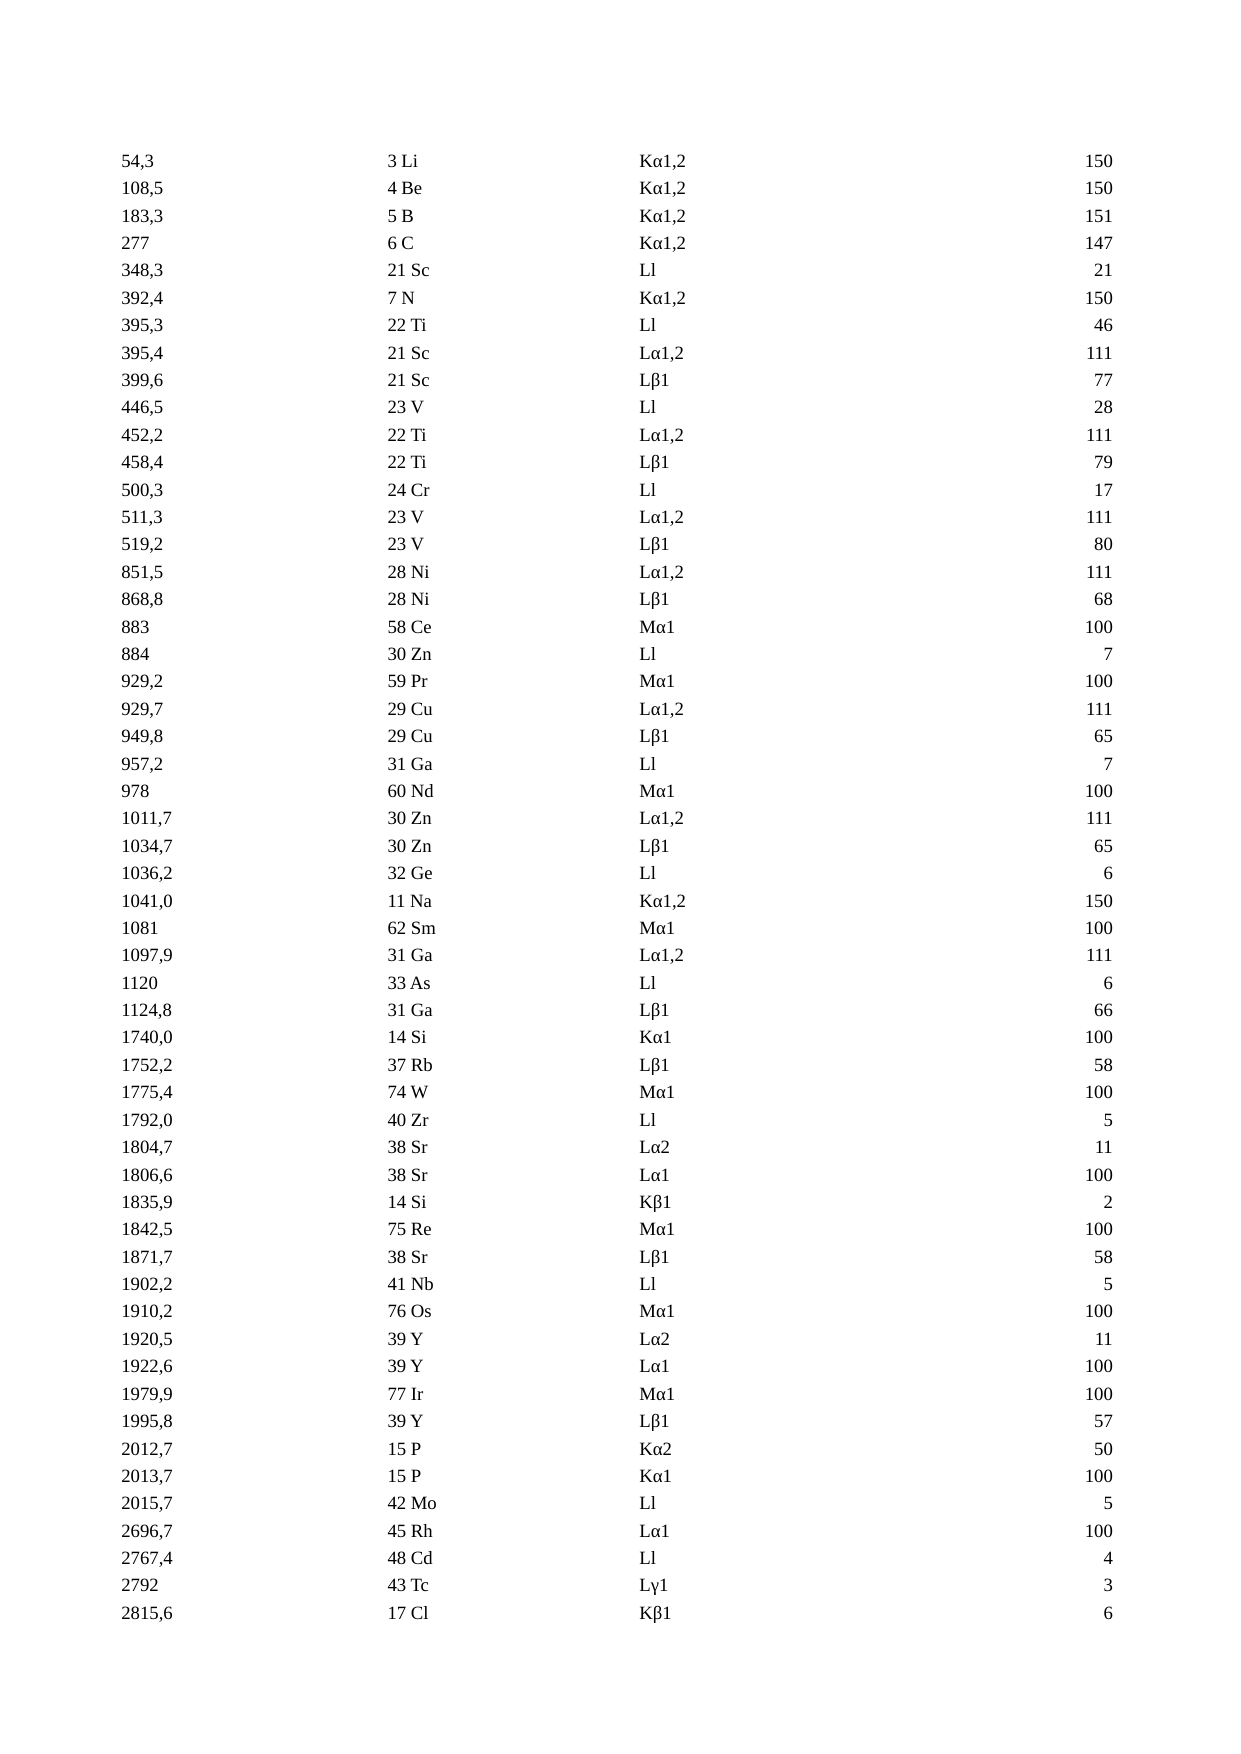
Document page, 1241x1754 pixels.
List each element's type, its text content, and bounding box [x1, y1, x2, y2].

table_cell 14 Si [384, 1188, 636, 1215]
table_cell 111 [857, 941, 1115, 969]
table_cell Kα1,2 [636, 174, 857, 202]
table_cell 868,8 [118, 585, 384, 613]
table_cell 1041,0 [118, 887, 384, 914]
table_cell Mα1 [636, 1078, 857, 1106]
table_cell 1011,7 [118, 804, 384, 832]
table_cell Ll [636, 394, 857, 421]
table_cell 2792 [118, 1571, 384, 1599]
table_cell Kα1,2 [636, 202, 857, 229]
table_cell 30 Zn [384, 640, 636, 667]
table_cell Lα2 [636, 1133, 857, 1161]
table_cell Ll [636, 476, 857, 503]
table_cell 108,5 [118, 174, 384, 202]
table_cell 1806,6 [118, 1161, 384, 1188]
table_cell Lα1 [636, 1517, 857, 1544]
table_cell 1081 [118, 914, 384, 941]
table_cell 1804,7 [118, 1133, 384, 1161]
table_header Kα1,2 [636, 147, 857, 174]
table_cell 5 B [384, 202, 636, 229]
table_cell 1124,8 [118, 996, 384, 1023]
table_cell Lα1,2 [636, 421, 857, 448]
table_cell 5 [857, 1489, 1115, 1517]
table_cell 1979,9 [118, 1380, 384, 1407]
table_cell 150 [857, 174, 1115, 202]
table_cell 100 [857, 914, 1115, 941]
table_cell Ll [636, 1489, 857, 1517]
table_cell 883 [118, 613, 384, 640]
table_cell 22 Ti [384, 448, 636, 476]
table_cell 48 Cd [384, 1544, 636, 1571]
table_cell Kβ1 [636, 1188, 857, 1215]
table_cell 22 Ti [384, 421, 636, 448]
table_cell 28 [857, 394, 1115, 421]
table_cell 21 Sc [384, 366, 636, 393]
table_cell Kβ1 [636, 1599, 857, 1626]
table_cell 11 [857, 1325, 1115, 1352]
table_cell Kα1,2 [636, 887, 857, 914]
table_cell 6 [857, 1599, 1115, 1626]
table_cell Lβ1 [636, 366, 857, 393]
table_cell 74 W [384, 1078, 636, 1106]
table_cell 183,3 [118, 202, 384, 229]
table_cell 39 Y [384, 1325, 636, 1352]
table_cell Mα1 [636, 668, 857, 695]
table_cell 58 [857, 1243, 1115, 1270]
table_cell 21 Sc [384, 256, 636, 284]
table_cell 76 Os [384, 1298, 636, 1325]
table_cell 45 Rh [384, 1517, 636, 1544]
table_cell 851,5 [118, 558, 384, 585]
table_cell 150 [857, 887, 1115, 914]
table_cell 2815,6 [118, 1599, 384, 1626]
table_cell 15 P [384, 1435, 636, 1462]
table_cell 500,3 [118, 476, 384, 503]
table_cell 6 C [384, 229, 636, 256]
table_cell 40 Zr [384, 1106, 636, 1133]
table_cell 100 [857, 1380, 1115, 1407]
table_cell 38 Sr [384, 1243, 636, 1270]
table_cell 15 P [384, 1462, 636, 1489]
table_cell 2 [857, 1188, 1115, 1215]
table_cell Lβ1 [636, 1051, 857, 1078]
table_cell 65 [857, 722, 1115, 749]
table_cell 58 [857, 1051, 1115, 1078]
table_cell 5 [857, 1270, 1115, 1297]
table_cell 17 Cl [384, 1599, 636, 1626]
table_cell 277 [118, 229, 384, 256]
table_cell 2696,7 [118, 1517, 384, 1544]
table_cell 929,7 [118, 695, 384, 722]
table_cell Lα2 [636, 1325, 857, 1352]
table_cell 1120 [118, 969, 384, 996]
table_cell 111 [857, 421, 1115, 448]
table_cell 1036,2 [118, 859, 384, 887]
table_cell 33 As [384, 969, 636, 996]
table_cell Ll [636, 969, 857, 996]
table_cell 6 [857, 859, 1115, 887]
table_cell Lα1,2 [636, 941, 857, 969]
table_cell Kα1 [636, 1024, 857, 1051]
table_header 3 Li [384, 147, 636, 174]
table_cell 1995,8 [118, 1407, 384, 1434]
table_cell 58 Ce [384, 613, 636, 640]
table_cell 6 [857, 969, 1115, 996]
table_cell 7 [857, 640, 1115, 667]
table_cell 100 [857, 668, 1115, 695]
table_cell 2015,7 [118, 1489, 384, 1517]
table_cell 957,2 [118, 750, 384, 777]
table_cell 21 Sc [384, 339, 636, 366]
table_cell 29 Cu [384, 722, 636, 749]
table_cell Ll [636, 311, 857, 339]
table_cell 28 Ni [384, 558, 636, 585]
table_cell 111 [857, 339, 1115, 366]
table_cell 395,3 [118, 311, 384, 339]
table_cell Ll [636, 750, 857, 777]
table_cell 79 [857, 448, 1115, 476]
table_cell 65 [857, 832, 1115, 859]
table_cell 4 Be [384, 174, 636, 202]
table_cell 75 Re [384, 1215, 636, 1243]
table_cell Lβ1 [636, 996, 857, 1023]
table_cell 395,4 [118, 339, 384, 366]
table_cell Lα1 [636, 1161, 857, 1188]
table_cell 929,2 [118, 668, 384, 695]
table_cell 4 [857, 1544, 1115, 1571]
table_cell Lα1,2 [636, 695, 857, 722]
table_cell 1835,9 [118, 1188, 384, 1215]
table_cell 57 [857, 1407, 1115, 1434]
table_cell 1792,0 [118, 1106, 384, 1133]
table_cell 1910,2 [118, 1298, 384, 1325]
table_cell 11 [857, 1133, 1115, 1161]
table_cell 30 Zn [384, 804, 636, 832]
table_cell 452,2 [118, 421, 384, 448]
table_cell 100 [857, 777, 1115, 804]
table_cell 1097,9 [118, 941, 384, 969]
table_cell Lα1 [636, 1352, 857, 1380]
table_cell Lα1,2 [636, 558, 857, 585]
table_cell 42 Mo [384, 1489, 636, 1517]
table_cell 23 V [384, 530, 636, 558]
table_header 150 [857, 147, 1115, 174]
table_cell 446,5 [118, 394, 384, 421]
table_cell 38 Sr [384, 1133, 636, 1161]
table_cell Ll [636, 256, 857, 284]
table_cell 1775,4 [118, 1078, 384, 1106]
table_cell Ll [636, 1544, 857, 1571]
table_cell Lβ1 [636, 1243, 857, 1270]
table_cell 50 [857, 1435, 1115, 1462]
table_cell 22 Ti [384, 311, 636, 339]
table_cell 14 Si [384, 1024, 636, 1051]
table_cell 24 Cr [384, 476, 636, 503]
table_cell 5 [857, 1106, 1115, 1133]
table_cell 31 Ga [384, 941, 636, 969]
table_cell Lα1,2 [636, 804, 857, 832]
table_cell 392,4 [118, 284, 384, 311]
table_cell 23 V [384, 503, 636, 530]
table_cell 3 [857, 1571, 1115, 1599]
table_cell 2012,7 [118, 1435, 384, 1462]
table_cell Ll [636, 859, 857, 887]
table_cell 151 [857, 202, 1115, 229]
table_cell 2767,4 [118, 1544, 384, 1571]
table_cell 32 Ge [384, 859, 636, 887]
table_cell 100 [857, 1024, 1115, 1051]
table_cell 147 [857, 229, 1115, 256]
table_cell Lγ1 [636, 1571, 857, 1599]
table_cell 80 [857, 530, 1115, 558]
table_cell Ll [636, 640, 857, 667]
table_cell 30 Zn [384, 832, 636, 859]
table_cell Ll [636, 1106, 857, 1133]
table_cell 1034,7 [118, 832, 384, 859]
table_cell 978 [118, 777, 384, 804]
table_cell 38 Sr [384, 1161, 636, 1188]
table_cell 31 Ga [384, 996, 636, 1023]
table_cell 949,8 [118, 722, 384, 749]
table_cell 1842,5 [118, 1215, 384, 1243]
table_cell 100 [857, 1215, 1115, 1243]
table_cell Mα1 [636, 914, 857, 941]
table_cell Mα1 [636, 777, 857, 804]
table_cell 39 Y [384, 1407, 636, 1434]
table_cell 100 [857, 1078, 1115, 1106]
table_cell 62 Sm [384, 914, 636, 941]
table_cell 111 [857, 503, 1115, 530]
table_cell Mα1 [636, 1380, 857, 1407]
table_cell 111 [857, 695, 1115, 722]
table_cell 150 [857, 284, 1115, 311]
table_cell 21 [857, 256, 1115, 284]
table_cell 100 [857, 1298, 1115, 1325]
table_cell Lβ1 [636, 832, 857, 859]
table_cell 28 Ni [384, 585, 636, 613]
table_cell 458,4 [118, 448, 384, 476]
table_cell 7 N [384, 284, 636, 311]
table_cell 43 Tc [384, 1571, 636, 1599]
table_cell 66 [857, 996, 1115, 1023]
table_cell Lβ1 [636, 722, 857, 749]
table_header 54,3 [118, 147, 384, 174]
table_cell 1922,6 [118, 1352, 384, 1380]
table_cell 77 Ir [384, 1380, 636, 1407]
table_cell 111 [857, 558, 1115, 585]
table_cell Lβ1 [636, 530, 857, 558]
table_cell 11 Na [384, 887, 636, 914]
table_cell 31 Ga [384, 750, 636, 777]
table_cell Lα1,2 [636, 503, 857, 530]
table_cell 100 [857, 1161, 1115, 1188]
table_cell 1902,2 [118, 1270, 384, 1297]
table_cell 46 [857, 311, 1115, 339]
table_cell Lβ1 [636, 585, 857, 613]
table_cell Lβ1 [636, 448, 857, 476]
table_cell Mα1 [636, 1298, 857, 1325]
table_cell 1871,7 [118, 1243, 384, 1270]
table_cell Mα1 [636, 1215, 857, 1243]
table_cell 60 Nd [384, 777, 636, 804]
table_cell 1752,2 [118, 1051, 384, 1078]
table_cell 29 Cu [384, 695, 636, 722]
table_cell 68 [857, 585, 1115, 613]
table_cell 17 [857, 476, 1115, 503]
table_cell 41 Nb [384, 1270, 636, 1297]
table_cell 100 [857, 1462, 1115, 1489]
table_cell 100 [857, 1352, 1115, 1380]
table_cell Mα1 [636, 613, 857, 640]
table_cell 399,6 [118, 366, 384, 393]
table_cell 2013,7 [118, 1462, 384, 1489]
table_cell 100 [857, 1517, 1115, 1544]
table_cell 39 Y [384, 1352, 636, 1380]
table_cell 7 [857, 750, 1115, 777]
table_cell 511,3 [118, 503, 384, 530]
table_cell 519,2 [118, 530, 384, 558]
table_cell Lβ1 [636, 1407, 857, 1434]
table_cell Kα1,2 [636, 229, 857, 256]
table_cell 884 [118, 640, 384, 667]
table_cell Lα1,2 [636, 339, 857, 366]
table_cell 348,3 [118, 256, 384, 284]
table_cell Kα2 [636, 1435, 857, 1462]
table_cell 23 V [384, 394, 636, 421]
table_cell 77 [857, 366, 1115, 393]
table_cell Kα1 [636, 1462, 857, 1489]
table_cell 1920,5 [118, 1325, 384, 1352]
table_cell Ll [636, 1270, 857, 1297]
table_cell 111 [857, 804, 1115, 832]
table_cell 100 [857, 613, 1115, 640]
table_cell 37 Rb [384, 1051, 636, 1078]
table_cell Kα1,2 [636, 284, 857, 311]
table_cell 59 Pr [384, 668, 636, 695]
table_cell 1740,0 [118, 1024, 384, 1051]
